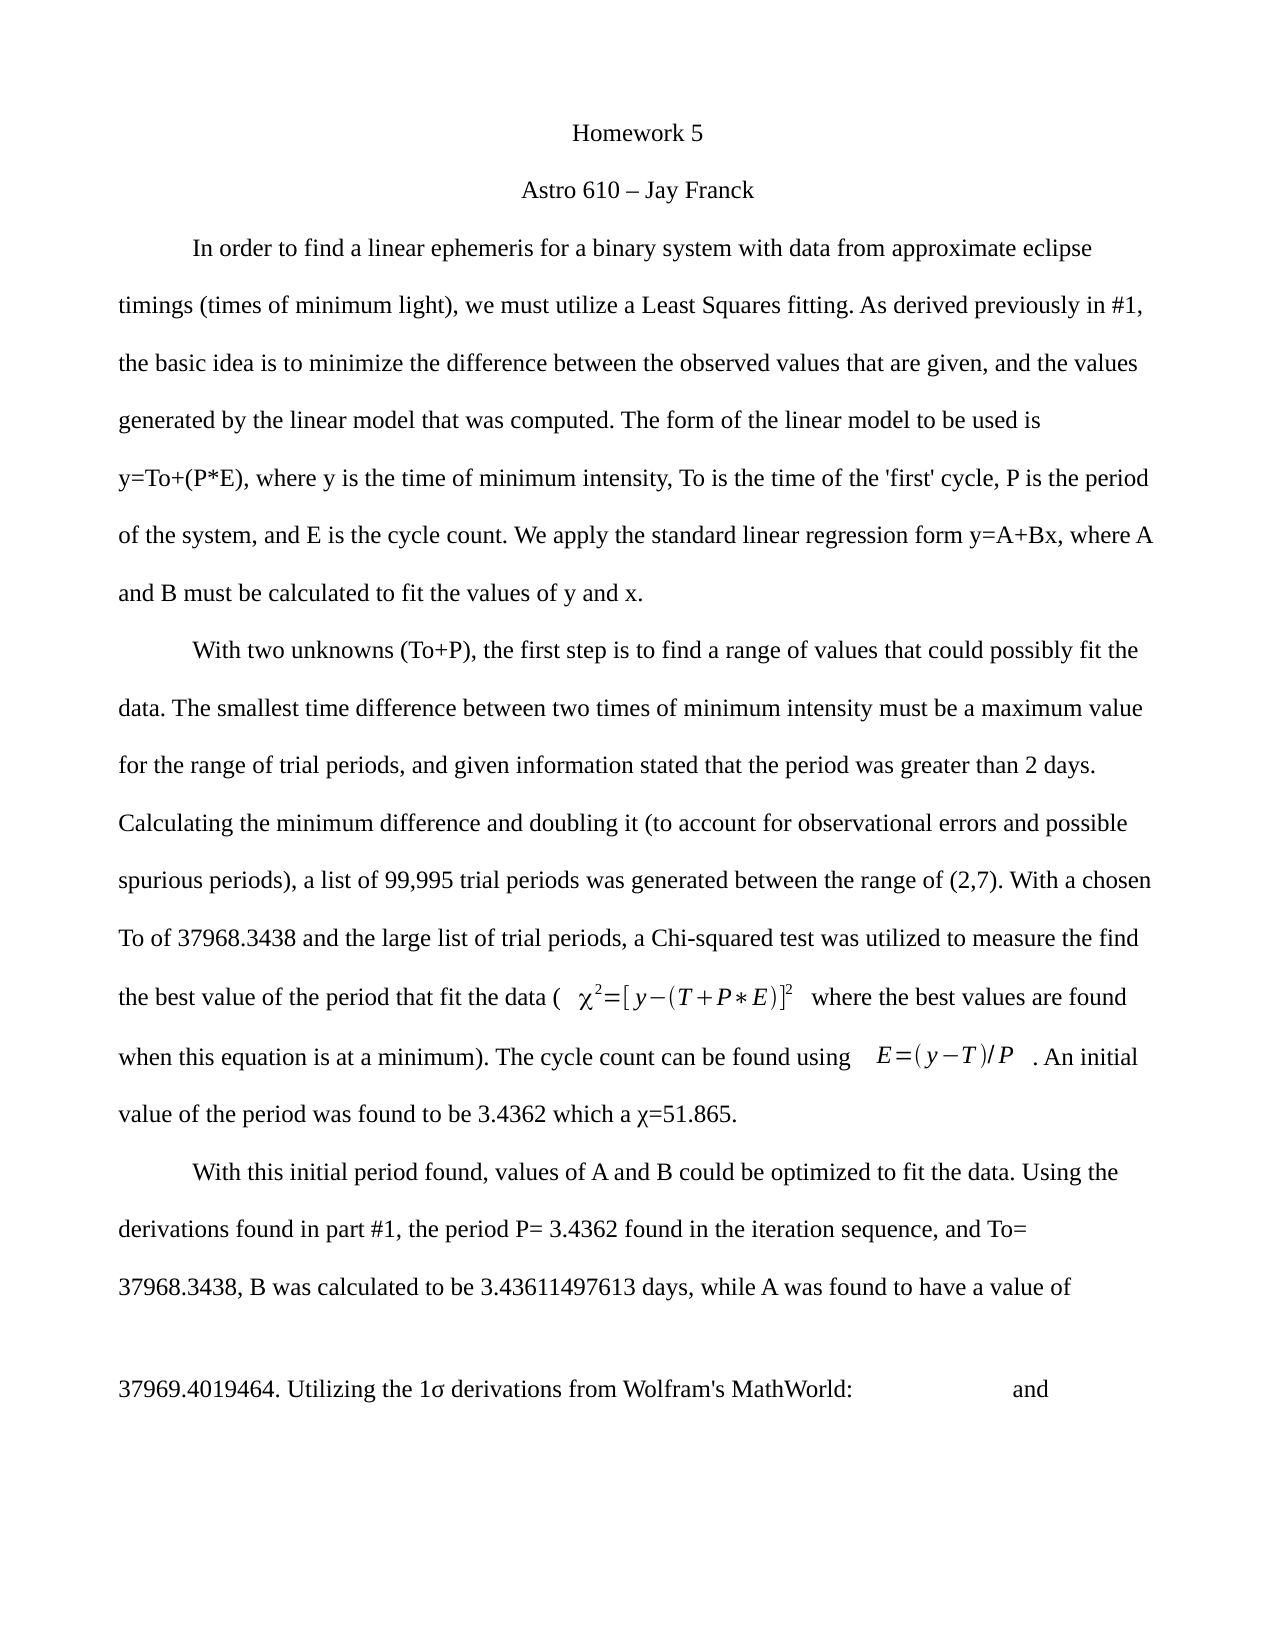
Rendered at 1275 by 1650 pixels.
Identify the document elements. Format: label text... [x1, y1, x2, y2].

text With two unknowns (To+P), the first step is to find a range of values that could possibly fit the data. The smallest time difference between two times of minimum intensity must be a maximum value for the range of trial periods, and given information stated that the period was greater than 2 days. Calculating the minimum difference and doubling it (to account for observational errors and possible spurious periods), a list of 99,995 trial periods was generated between the range of (2,7). With a chosen To of 37968.3438 and the large list of trial periods, a Chi-squared test was utilized to measure the find the best value of the period that fit the data (where the best values are found when this equation is at a minimum). The cycle count can be found using . An initial value of the period was found to be 3.4362 which a χ=51.865. [118, 636, 1157, 1128]
text In order to find a linear ephemeris for a binary system with data from approximate eclipse timings (times of minimum light), we must utilize a Least Squares fitting. As derived previously in #1, the basic idea is to minimize the difference between the observed values that are given, and the values generated by the linear model that was computed. The form of the linear model to be used is [118, 233, 1157, 434]
text y=To+(P*E), where y is the time of minimum intensity, To is the time of the 'first' cycle, P is the period of the system, and E is the cycle count. We apply the standard linear regression form y=A+Bx, where A and B must be calculated to fit the values of y and x. [118, 463, 1157, 607]
text Homework 5 [118, 118, 1157, 147]
text With this initial period found, values of A and B could be optimized to fit the data. Using the derivations found in part #1, the period P= 3.4362 found in the iteration sequence, and To= 37968.3438, B was calculated to be 3.43611497613 days, while A was found to have a value of 37969.4019464. Utilizing the 1σ derivations from Wolfram's MathWorld: and [118, 1157, 1157, 1403]
text Astro 610 – Jay Franck [118, 176, 1157, 204]
